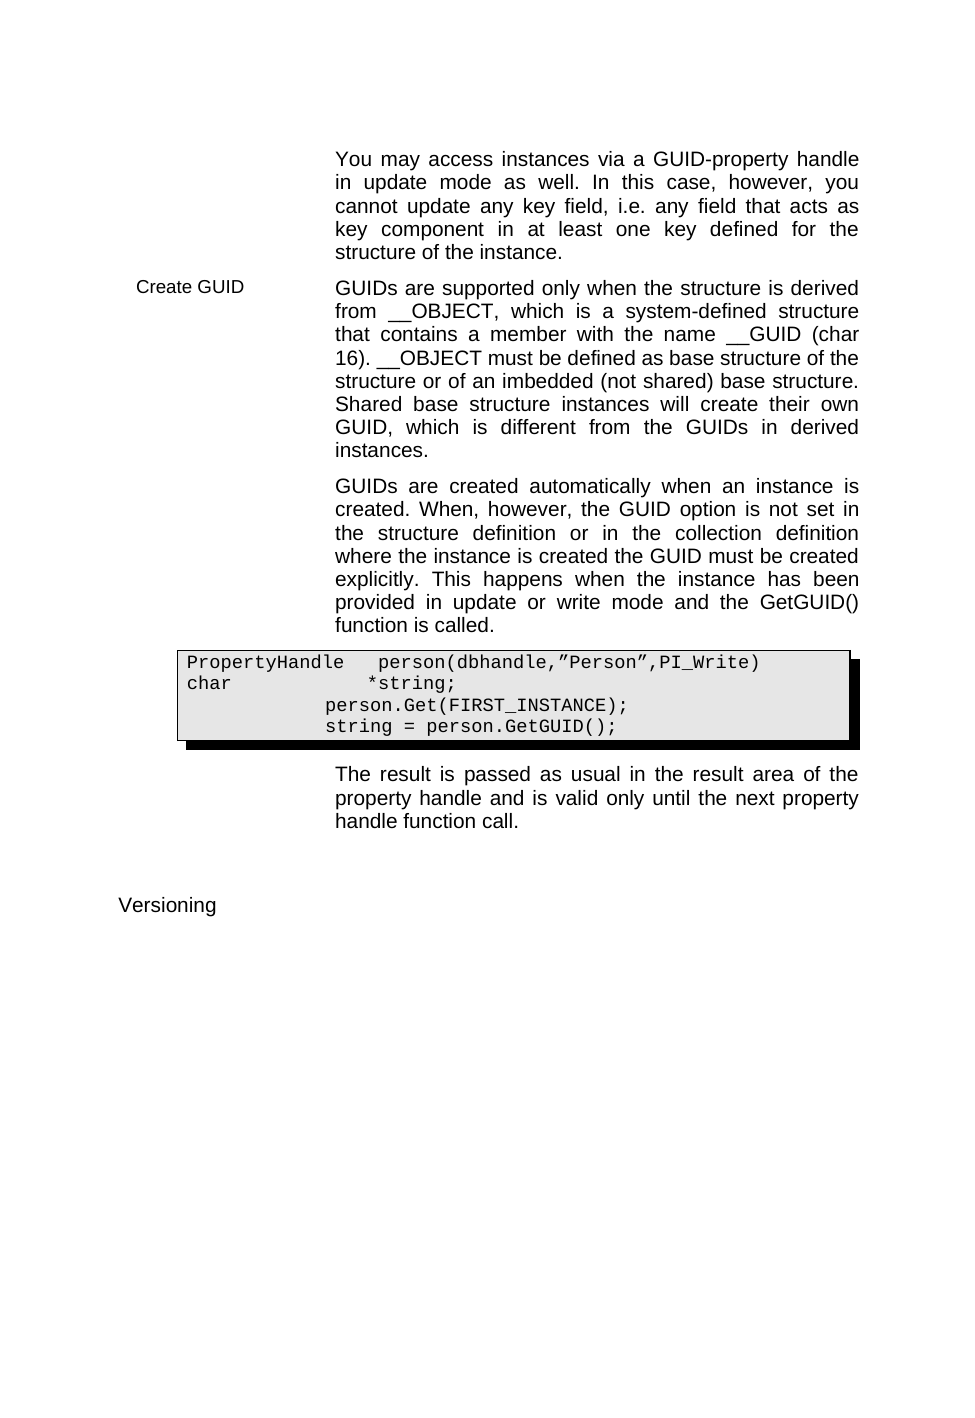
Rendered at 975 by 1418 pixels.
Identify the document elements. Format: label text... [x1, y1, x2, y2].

text Versioning [118, 893, 857, 917]
table_cell PropertyHandle person(dbhandle,”Person”,PI_Write) char *string; person.Get(FIRST_INSTANCE); string = person.GetGUID(); [107, 650, 871, 763]
table_cell The result is passed as usual in the result area of the property handle and is valid only until the next property handle function call. [324, 763, 871, 845]
table_cell [107, 148, 324, 276]
table_cell GUIDs are supported only when the structure is derived from __OBJECT, which is a system-defined structure that contains a member with the name __GUID (char 16). __OBJECT must be defined as base structure of the structure or of an imbedded (not shared) base structure. Shared base structure instances will create their own GUID, which is different from the GUIDs in derived instances. GUIDs are created automatically when an instance is created. When, however, the GUID option is not set in the structure definition or in the collection definition where the instance is created the GUID must be created explicitly. This happens when the instance has been provided in update or write mode and the GetGUID() function is called. [324, 276, 871, 650]
table_cell [107, 763, 324, 845]
table_cell Create GUID [107, 276, 324, 650]
table_cell You may access instances via a GUID-property handle in update mode as well. In this case, however, you cannot update any key field, i.e. any field that acts as key component in at least one key defined for the structure of the instance. [324, 148, 871, 276]
